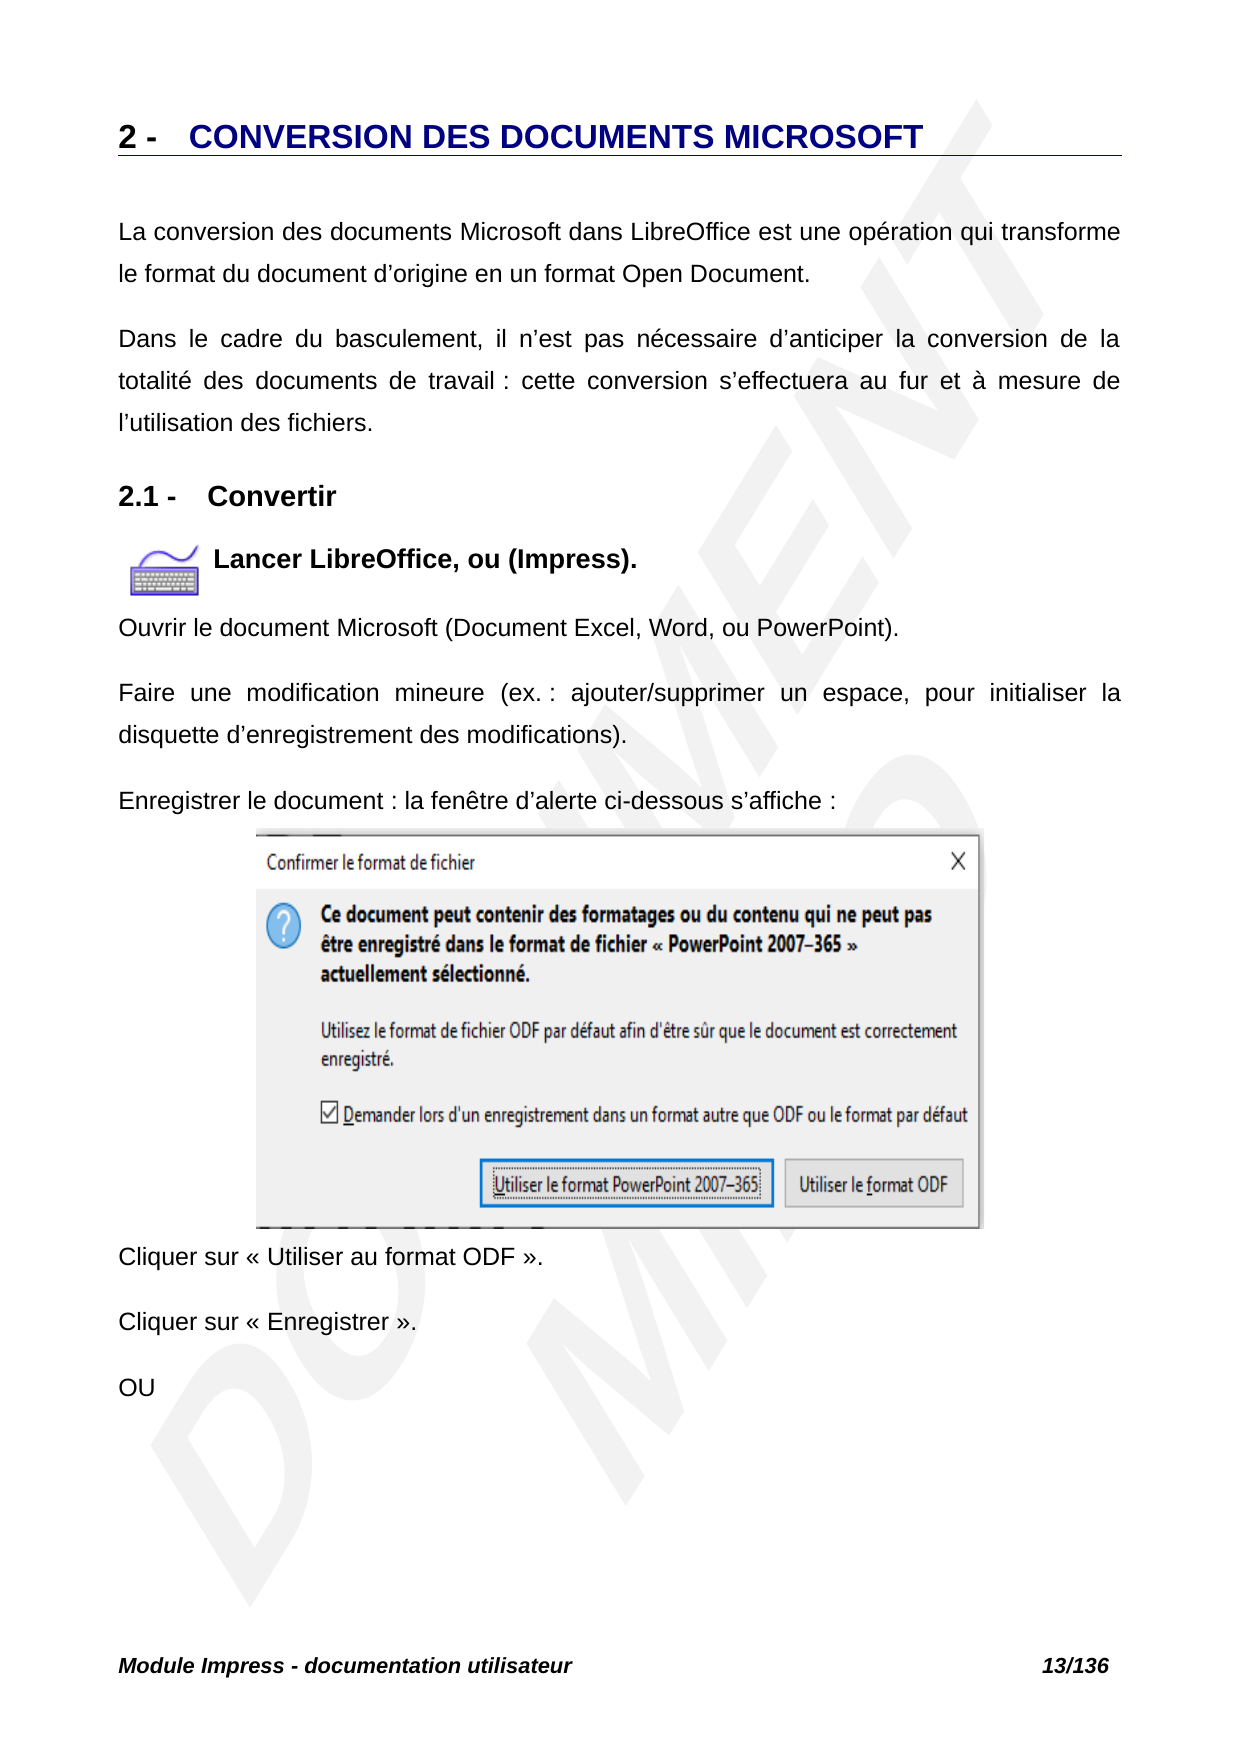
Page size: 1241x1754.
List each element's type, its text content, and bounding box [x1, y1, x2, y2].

picture [126, 535, 202, 610]
text La conversion des documents Microsoft dans LibreOffice est une opération qui transforme le format du document d’origine en un format Open Document. [118, 217, 1122, 287]
text Ouvrir le document Microsoft (Document Excel, Word, ou PowerPoint). [118, 613, 1122, 641]
text Cliquer sur « Enregistrer ». [118, 1308, 1122, 1336]
text Cliquer sur « Utiliser au format ODF ». [118, 852, 1122, 1270]
picture [256, 828, 985, 1229]
subtitle Convertir [118, 480, 1122, 513]
text Lancer LibreOffice, ou (Impress). [202, 544, 1122, 575]
text Enregistrer le document : la fenêtre d’alerte ci-dessous s’affiche : [118, 786, 1122, 814]
text Dans le cadre du basculement, il n’est pas nécessaire d’anticiper la conversion de la totalité des documents de travail : cette conversion s’effectuera au fur et à mesure de l’utilisation des fichiers. [118, 325, 1122, 437]
text OU [118, 1373, 1122, 1401]
text Faire une modification mineure (ex. : ajouter/supprimer un espace, pour initialiser la disquette d’enregistrement des modifications). [118, 679, 1122, 749]
subtitle conversion des documents Microsoft [118, 118, 1122, 155]
